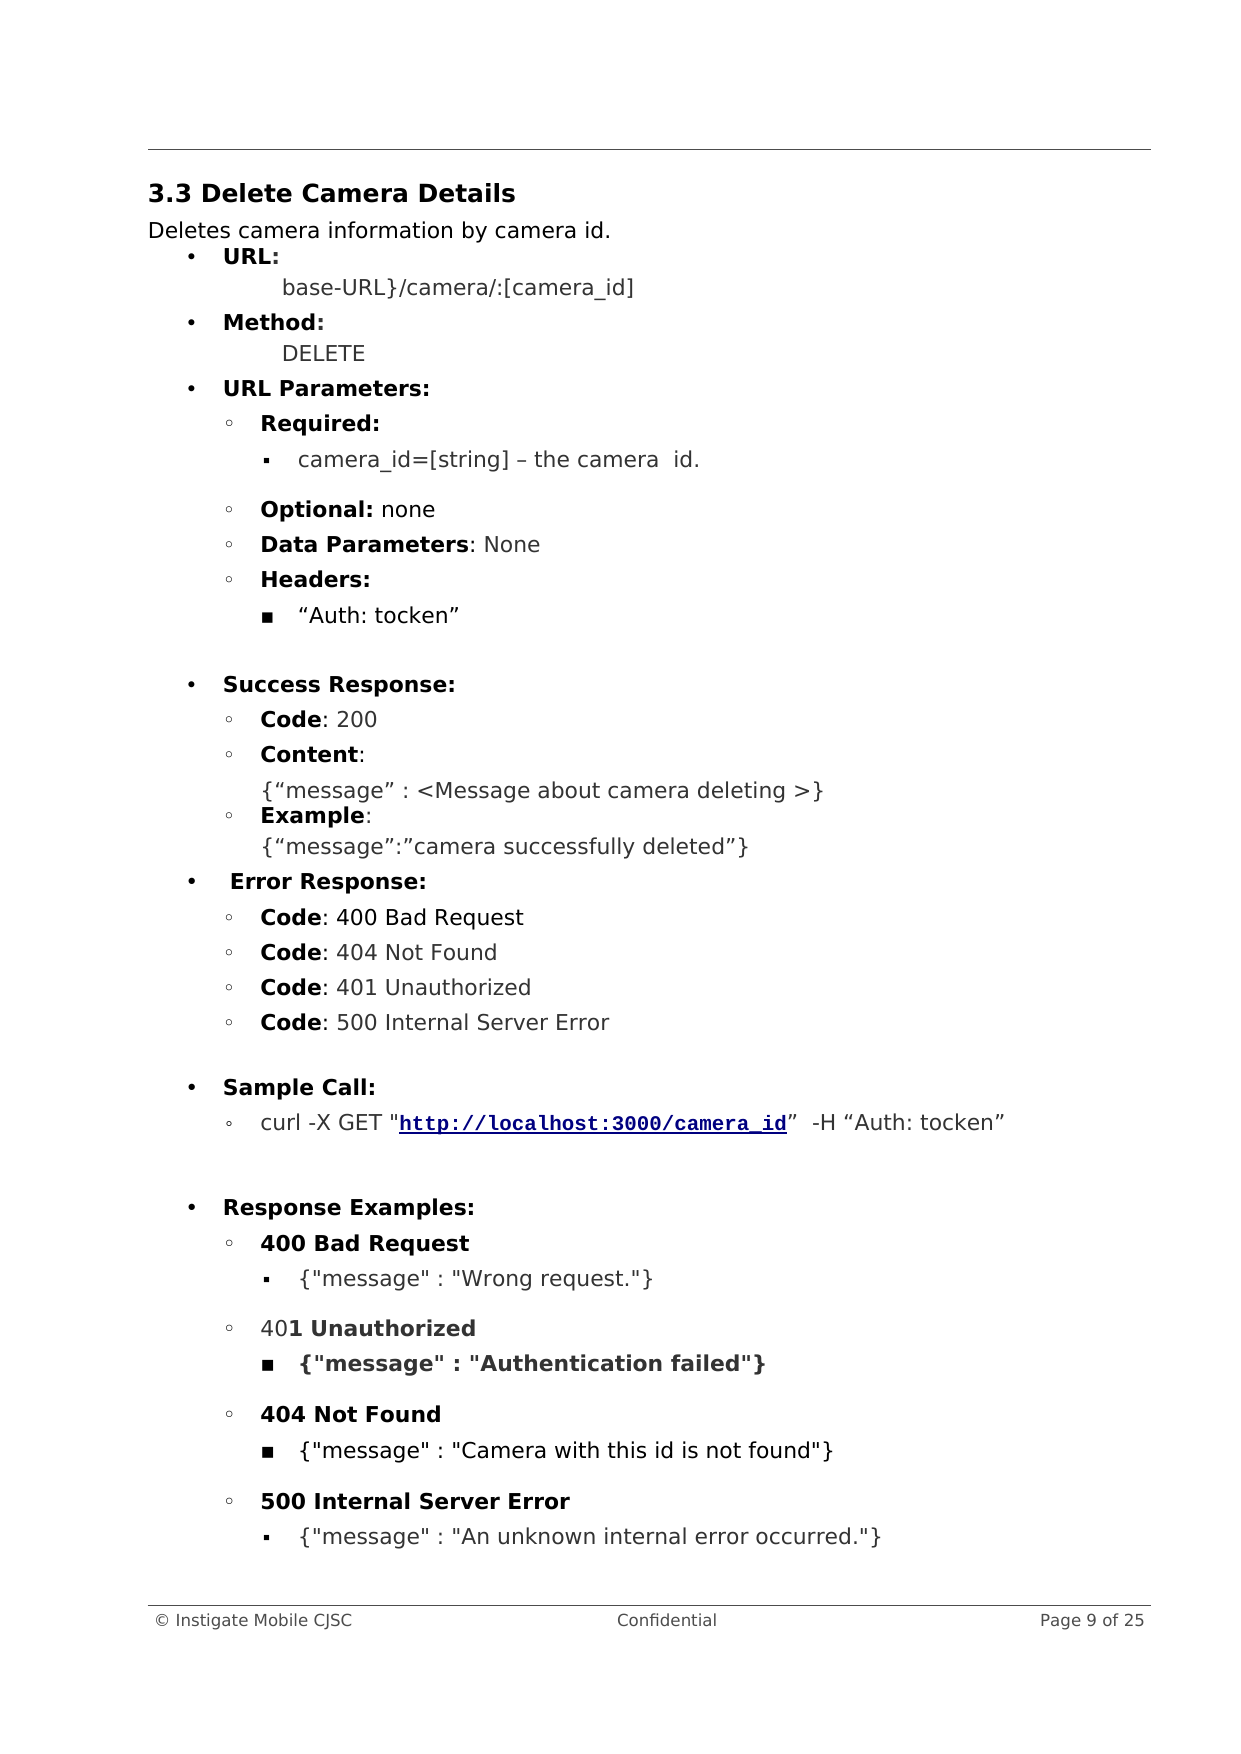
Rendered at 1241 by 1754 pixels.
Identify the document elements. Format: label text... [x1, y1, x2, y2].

list 401 Unauthorized [223, 1316, 1151, 1342]
list Content: [223, 742, 1151, 768]
text 3.3 Delete Camera Details [148, 179, 1151, 208]
list Code: 500 Internal Server Error [223, 1011, 1151, 1065]
list Code: 401 Unauthorized [223, 975, 1151, 1001]
list Response Examples: [185, 1195, 1151, 1221]
list Optional: none [223, 497, 1151, 522]
list Headers: [223, 567, 1151, 593]
list 404 Not Found [223, 1403, 1151, 1428]
list {“message” : <Message about camera deleting >} [223, 778, 1151, 803]
list Data Parameters: None [223, 532, 1151, 558]
list URL: base-URL}/camera/:[camera_id] [185, 244, 1151, 300]
list Error Response: [185, 869, 1151, 895]
list Code: 200 [223, 707, 1151, 733]
list Success Response: [185, 672, 1151, 697]
list Code: 404 Not Found [223, 940, 1151, 965]
list {"message" : "Authentication failed"} [260, 1352, 1151, 1377]
list {"message" : "An unknown internal error occurred."} [260, 1524, 1151, 1551]
list Code: 400 Bad Request [223, 904, 1151, 930]
list Method: DELETE [185, 310, 1151, 366]
list Required: [223, 411, 1151, 437]
list camera_id=[string] – the camera id. [260, 447, 1151, 473]
list Example: {“message”:”camera successfully deleted”} [223, 803, 1151, 859]
list “Auth: tocken” [260, 603, 1151, 628]
list {"message" : "Camera with this id is not found"} [260, 1438, 1151, 1463]
list 400 Bad Request [223, 1231, 1151, 1256]
text Deletes camera information by camera id. [148, 219, 1151, 244]
list {"message" : "Wrong request."} [260, 1266, 1151, 1293]
list URL Parameters: [185, 376, 1151, 402]
list 500 Internal Server Error [223, 1489, 1151, 1514]
list curl -X GET "http://localhost:3000/camera_id” -H “Auth: tocken” [223, 1110, 1151, 1136]
list Sample Call: [185, 1074, 1151, 1100]
